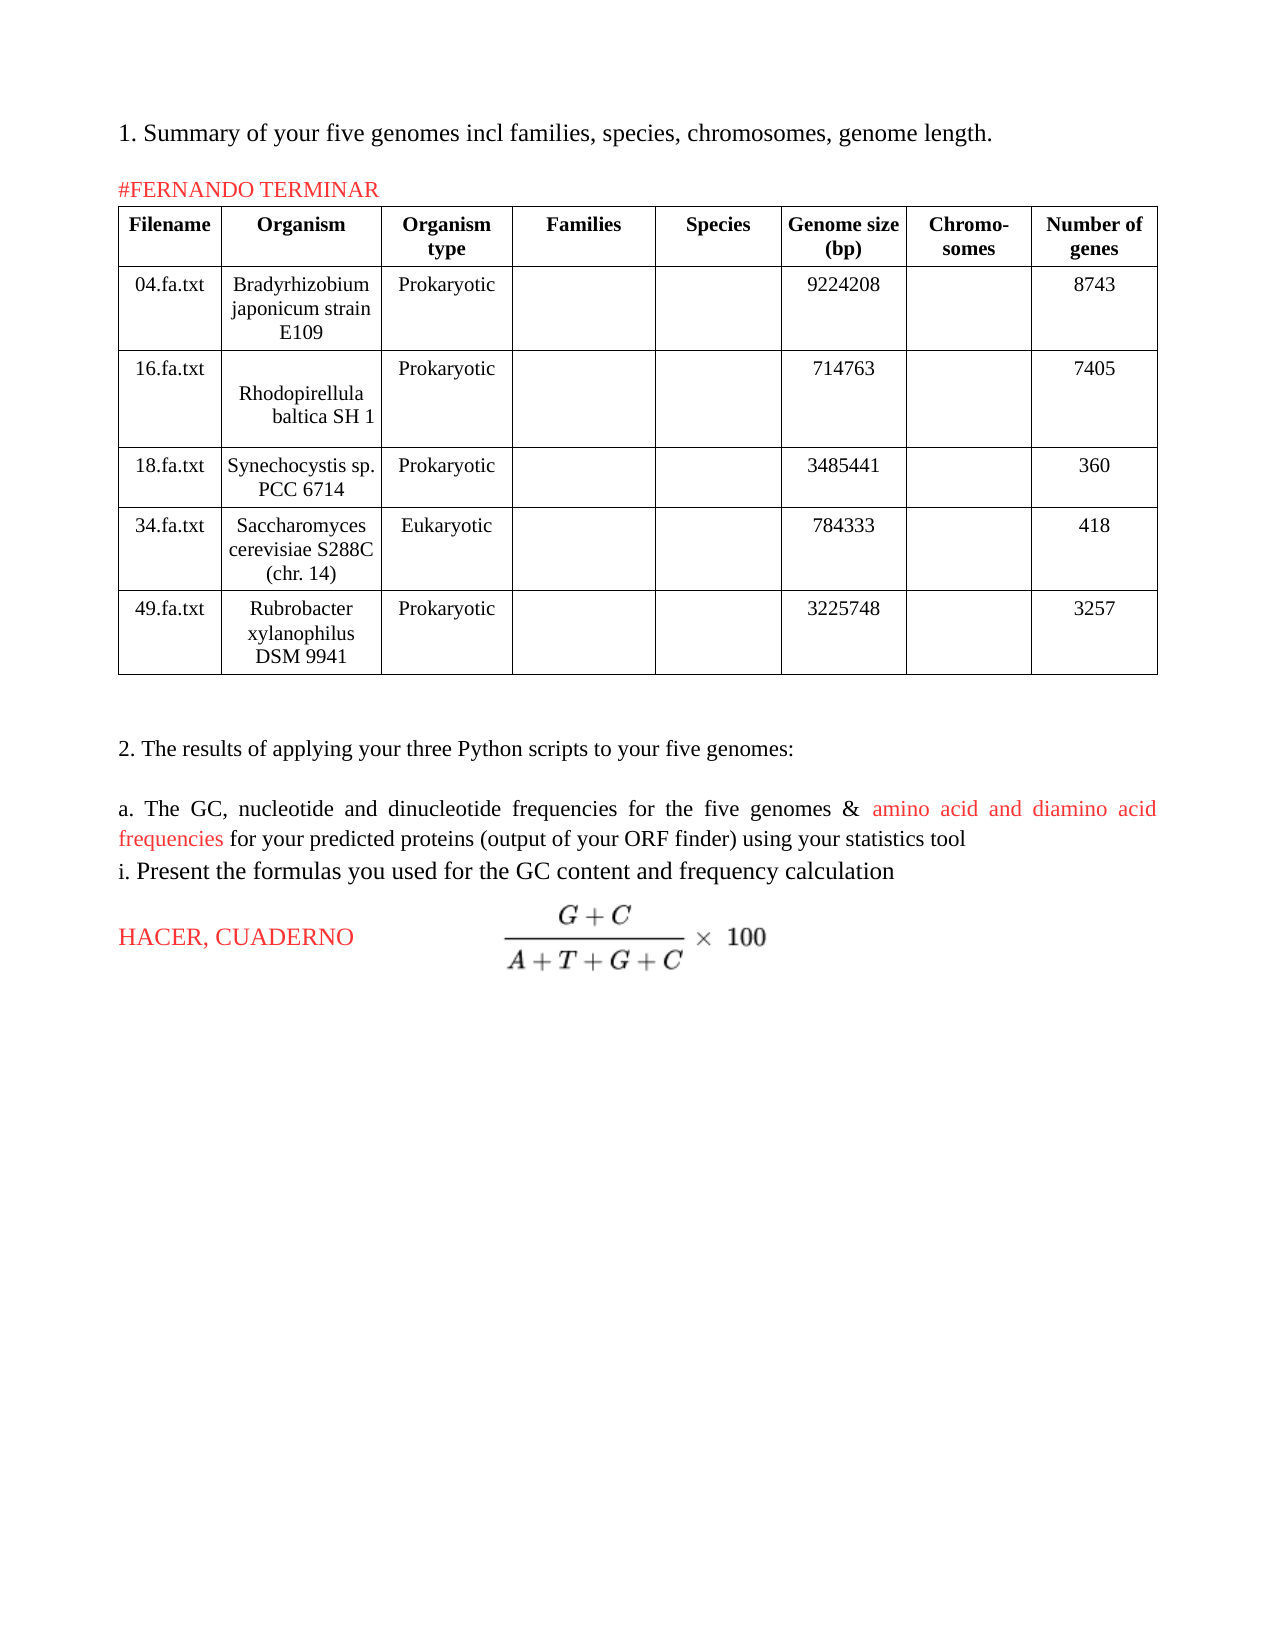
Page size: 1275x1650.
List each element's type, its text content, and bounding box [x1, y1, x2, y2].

table_cell Eukaryotic [382, 508, 512, 590]
table_header Species [656, 207, 781, 266]
table_cell 16.fa.txt [119, 351, 221, 447]
table_header Filename [119, 207, 221, 266]
table_cell [513, 591, 655, 674]
table_cell 714763 [782, 351, 906, 447]
picture [471, 931, 547, 988]
table_cell Saccharomyces cerevisiae S288C (chr. 14) [222, 508, 381, 590]
table_cell [907, 267, 1031, 349]
table_cell 34.fa.txt [119, 508, 221, 590]
table_cell [656, 267, 781, 349]
table_cell [907, 508, 1031, 590]
table_cell [656, 351, 781, 447]
table_cell 8743 [1032, 267, 1157, 349]
table_cell [907, 448, 1031, 507]
table_cell Prokaryotic [382, 448, 512, 507]
table_cell Bradyrhizobium japonicum strain E109 [222, 267, 381, 349]
table_cell Rubrobacter xylanophilus DSM 9941 [222, 591, 381, 674]
table_header Organism type [382, 207, 512, 266]
table_cell 784333 [782, 508, 906, 590]
table_cell 3485441 [782, 448, 906, 507]
table_header Families [513, 207, 655, 266]
text 2. The results of applying your three Python scripts to your five genomes: [118, 735, 1157, 761]
table_cell 360 [1032, 448, 1157, 507]
table_cell [656, 591, 781, 674]
table_header Organism [222, 207, 381, 266]
text HACER, CUADERNO [118, 922, 1157, 951]
table_header Genome size (bp) [782, 207, 906, 266]
table_cell [907, 591, 1031, 674]
table_cell [907, 351, 1031, 447]
table_cell [513, 448, 655, 507]
text i. Present the formulas you used for the GC content and frequency calculation [118, 856, 1157, 884]
table_header Number of genes [1032, 207, 1157, 266]
table_cell [656, 508, 781, 590]
table_cell Prokaryotic [382, 591, 512, 674]
text 1. Summary of your five genomes incl families, species, chromosomes, genome length. [118, 118, 1157, 147]
table_cell 04.fa.txt [119, 267, 221, 349]
table_cell 3225748 [782, 591, 906, 674]
table_cell 3257 [1032, 591, 1157, 674]
table_cell [513, 508, 655, 590]
table_cell 9224208 [782, 267, 906, 349]
table_header Chromo-somes [907, 207, 1031, 266]
table_cell Rhodopirellula baltica SH 1 [222, 351, 381, 447]
table_cell [513, 351, 655, 447]
table_cell Prokaryotic [382, 267, 512, 349]
table_cell 418 [1032, 508, 1157, 590]
table_cell [656, 448, 781, 507]
table_cell Prokaryotic [382, 351, 512, 447]
table_cell Synechocystis sp. PCC 6714 [222, 448, 381, 507]
table_cell 49.fa.txt [119, 591, 221, 674]
table_cell 7405 [1032, 351, 1157, 447]
text #FERNANDO TERMINAR [118, 176, 1157, 202]
table_cell 18.fa.txt [119, 448, 221, 507]
table_cell [513, 267, 655, 349]
text a. The GC, nucleotide and dinucleotide frequencies for the five genomes & amino acid and diamino acid frequencies for your predicted proteins (output of your ORF finder) using your statistics tool [118, 795, 1157, 852]
